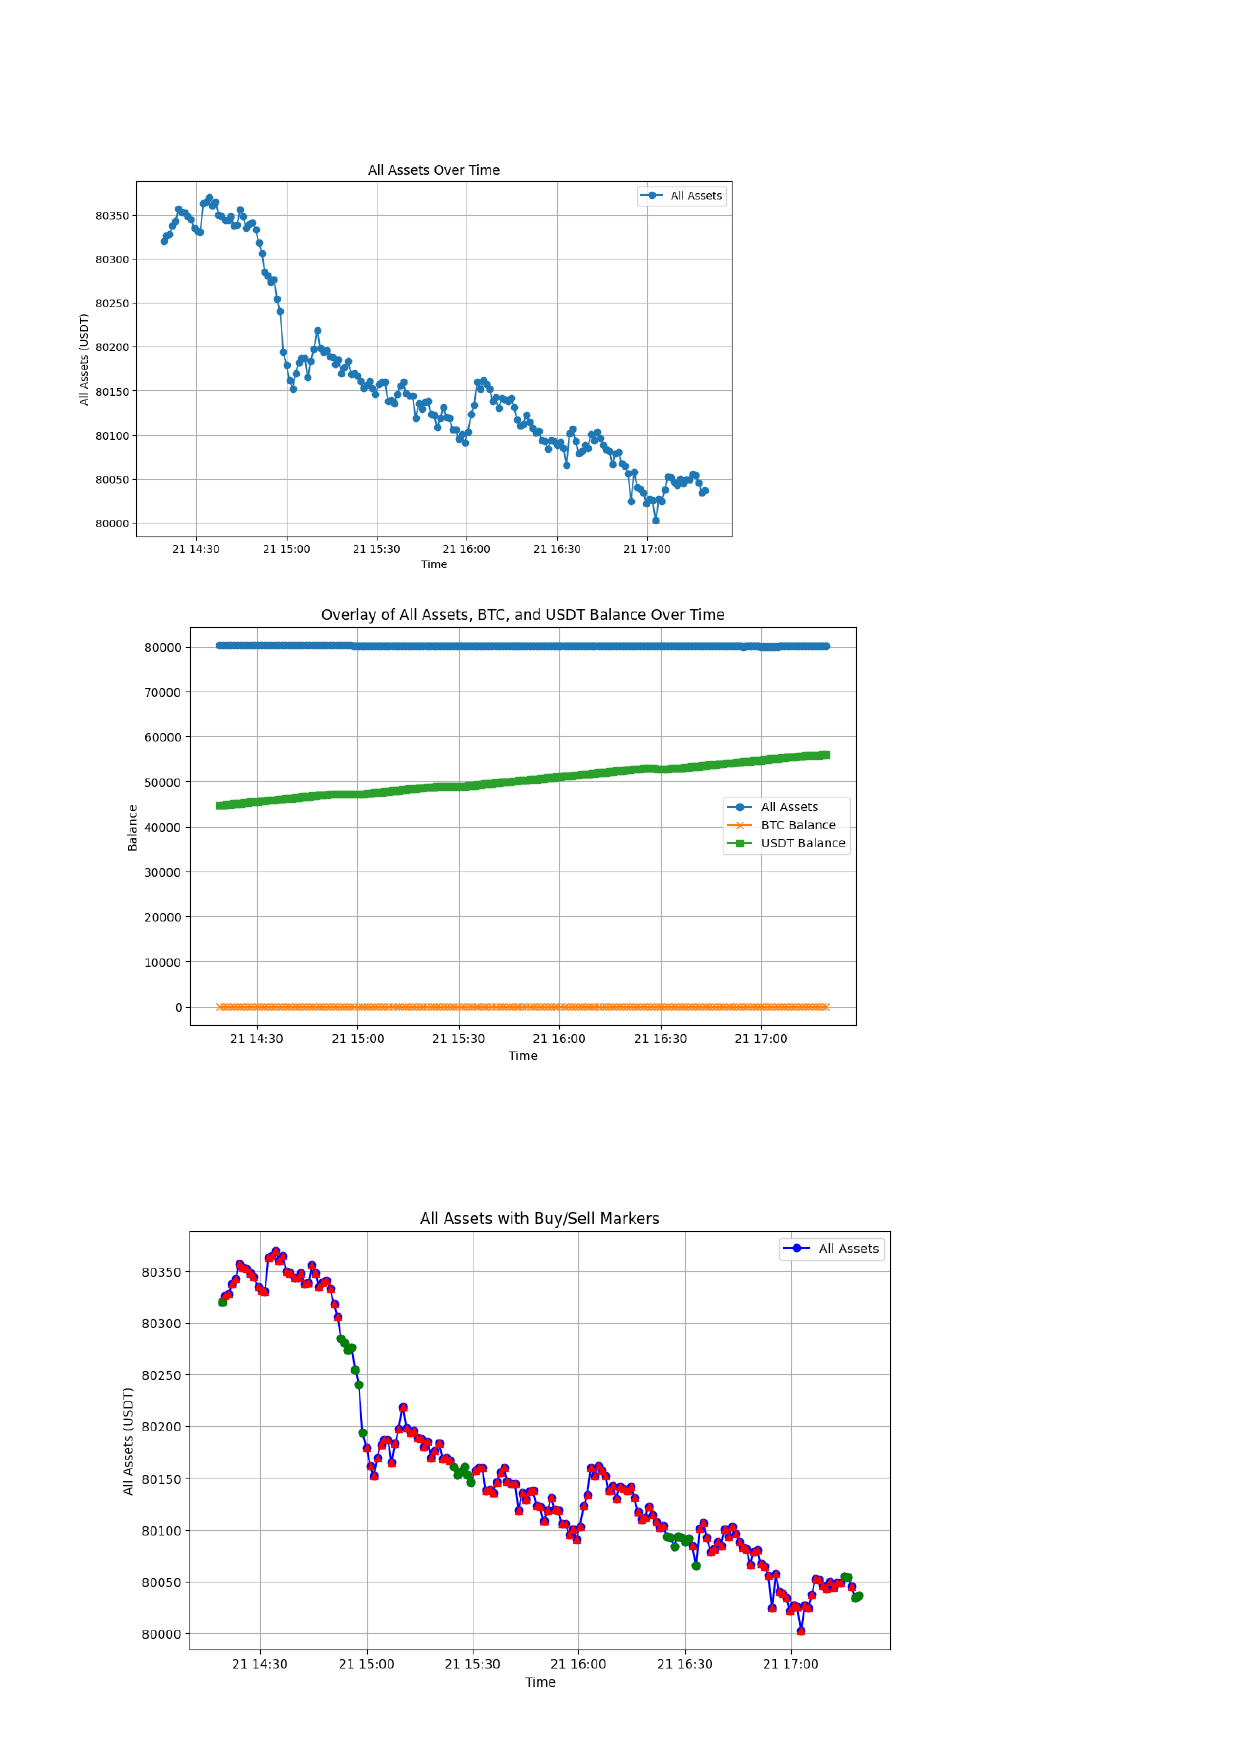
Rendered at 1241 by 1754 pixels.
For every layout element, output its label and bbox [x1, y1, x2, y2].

picture [72, 156, 739, 577]
picture [114, 1202, 899, 1697]
picture [118, 600, 864, 1070]
